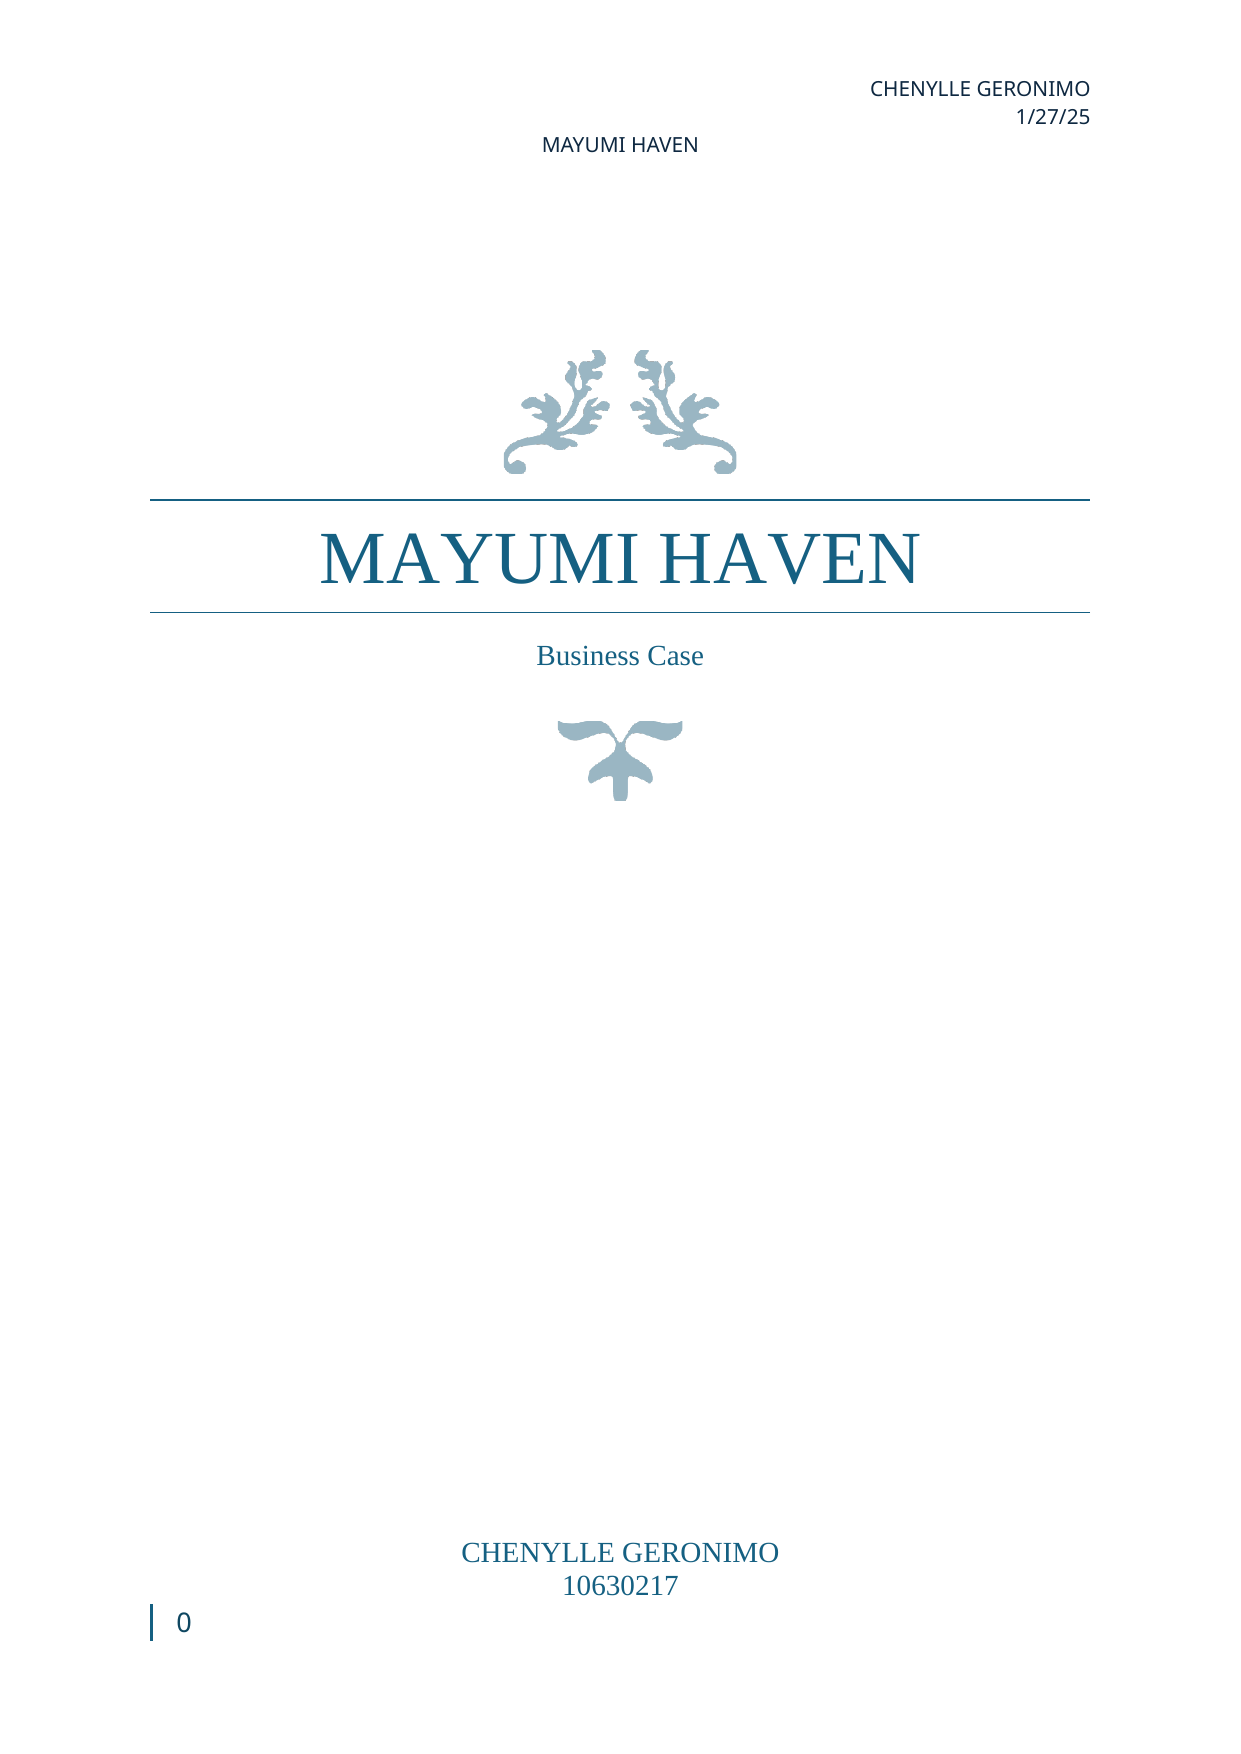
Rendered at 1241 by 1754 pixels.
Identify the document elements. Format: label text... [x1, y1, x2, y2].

text 10630217 [150, 1568, 1090, 1599]
text Chenylle Geronimo [150, 1535, 1090, 1568]
text Mayumi Haven [150, 501, 1090, 612]
text Business Case [150, 638, 1090, 672]
